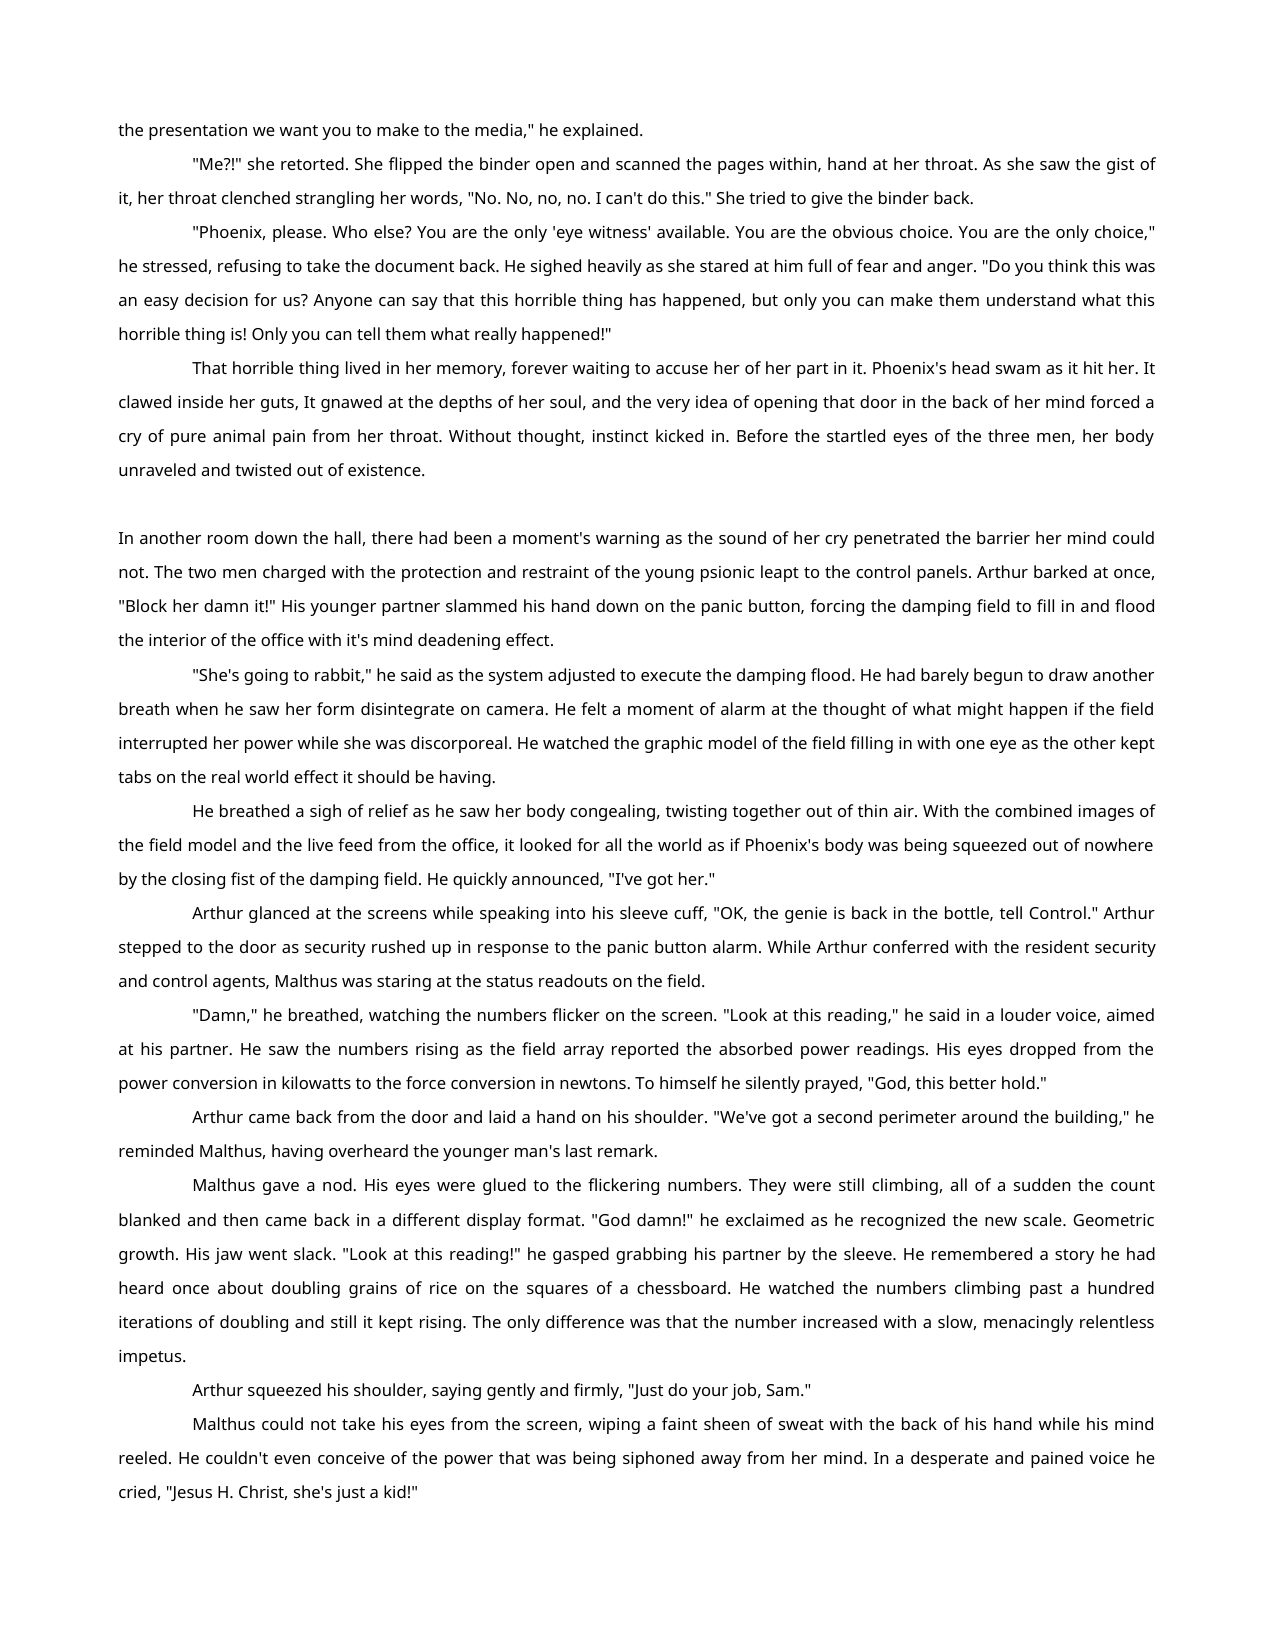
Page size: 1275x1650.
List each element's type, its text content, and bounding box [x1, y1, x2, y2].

text "Phoenix, please. Who else? You are the only 'eye witness' available. You are the obvious choice. You are the only choice," he stressed, refusing to take the document back. He sighed heavily as she stared at him full of fear and anger. "Do you think this was an easy decision for us? Anyone can say that this horrible thing has happened, but only you can make them understand what this horrible thing is! Only you can tell them what really happened!" [118, 220, 1157, 345]
text Arthur glanced at the screens while speaking into his sleeve cuff, "OK, the genie is back in the bottle, tell Control." Arthur stepped to the door as security rushed up in response to the panic button alarm. While Arthur conferred with the resident security and control agents, Malthus was staring at the status readouts on the field. [118, 902, 1157, 992]
text "Me?!" she retorted. She flipped the binder open and scanned the pages within, hand at her throat. As she saw the gist of it, her throat clenched strangling her words, "No. No, no, no. I can't do this." She tried to give the binder back. [118, 152, 1157, 209]
text "Damn," he breathed, watching the numbers flicker on the screen. "Look at this reading," he said in a louder voice, aimed at his partner. He saw the numbers rising as the field array reported the absorbed power readings. His eyes dropped from the power conversion in kilowatts to the force conversion in newtons. To himself he silently prayed, "God, this better hold." [118, 1004, 1157, 1094]
text Arthur came back from the door and laid a hand on his shoulder. "We've got a second perimeter around the building," he reminded Malthus, having overheard the younger man's last remark. [118, 1106, 1157, 1163]
text In another room down the hall, there had been a moment's warning as the sound of her cry penetrated the barrier her mind could not. The two men charged with the protection and restraint of the young psionic leapt to the control panels. Arthur barked at once, "Block her damn it!" His younger partner slammed his hand down on the panic button, forcing the damping field to fill in and flood the interior of the office with it's mind deadening effect. [118, 527, 1157, 652]
text the presentation we want you to make to the media," he explained. [118, 118, 1157, 141]
text "She's going to rabbit," he said as the system adjusted to execute the damping flood. He had barely begun to draw another breath when he saw her form disintegrate on camera. He felt a moment of alarm at the thought of what might happen if the field interrupted her power while she was discorporeal. He watched the graphic model of the field filling in with one eye as the other kept tabs on the real world effect it should be having. [118, 663, 1157, 788]
text Malthus gave a nod. His eyes were glued to the flickering numbers. They were still climbing, all of a sudden the count blanked and then came back in a different display format. "God damn!" he exclaimed as he recognized the new scale. Geometric growth. His jaw went slack. "Look at this reading!" he gasped grabbing his partner by the sleeve. He remembered a story he had heard once about doubling grains of rice on the squares of a chessboard. He watched the numbers climbing past a hundred iterations of doubling and still it kept rising. The only difference was that the number increased with a slow, menacingly relentless impetus. [118, 1174, 1157, 1367]
text Arthur squeezed his shoulder, saying gently and firmly, "Just do your job, Sam." [118, 1378, 1157, 1401]
text Malthus could not take his eyes from the screen, wiping a faint sheen of sweat with the back of his hand while his mind reeled. He couldn't even conceive of the power that was being siphoned away from her mind. In a desperate and pained voice he cried, "Jesus H. Christ, she's just a kid!" [118, 1412, 1157, 1503]
text He breathed a sigh of relief as he saw her body congealing, twisting together out of thin air. With the combined images of the field model and the live feed from the office, it looked for all the world as if Phoenix's body was being squeezed out of nowhere by the closing fist of the damping field. He quickly announced, "I've got her." [118, 799, 1157, 890]
text That horrible thing lived in her memory, forever waiting to accuse her of her part in it. Phoenix's head swam as it hit her. It clawed inside her guts, It gnawed at the depths of her soul, and the very idea of opening that door in the back of her mind forced a cry of pure animal pain from her throat. Without thought, instinct kicked in. Before the startled eyes of the three men, her body unraveled and twisted out of existence. [118, 357, 1157, 481]
